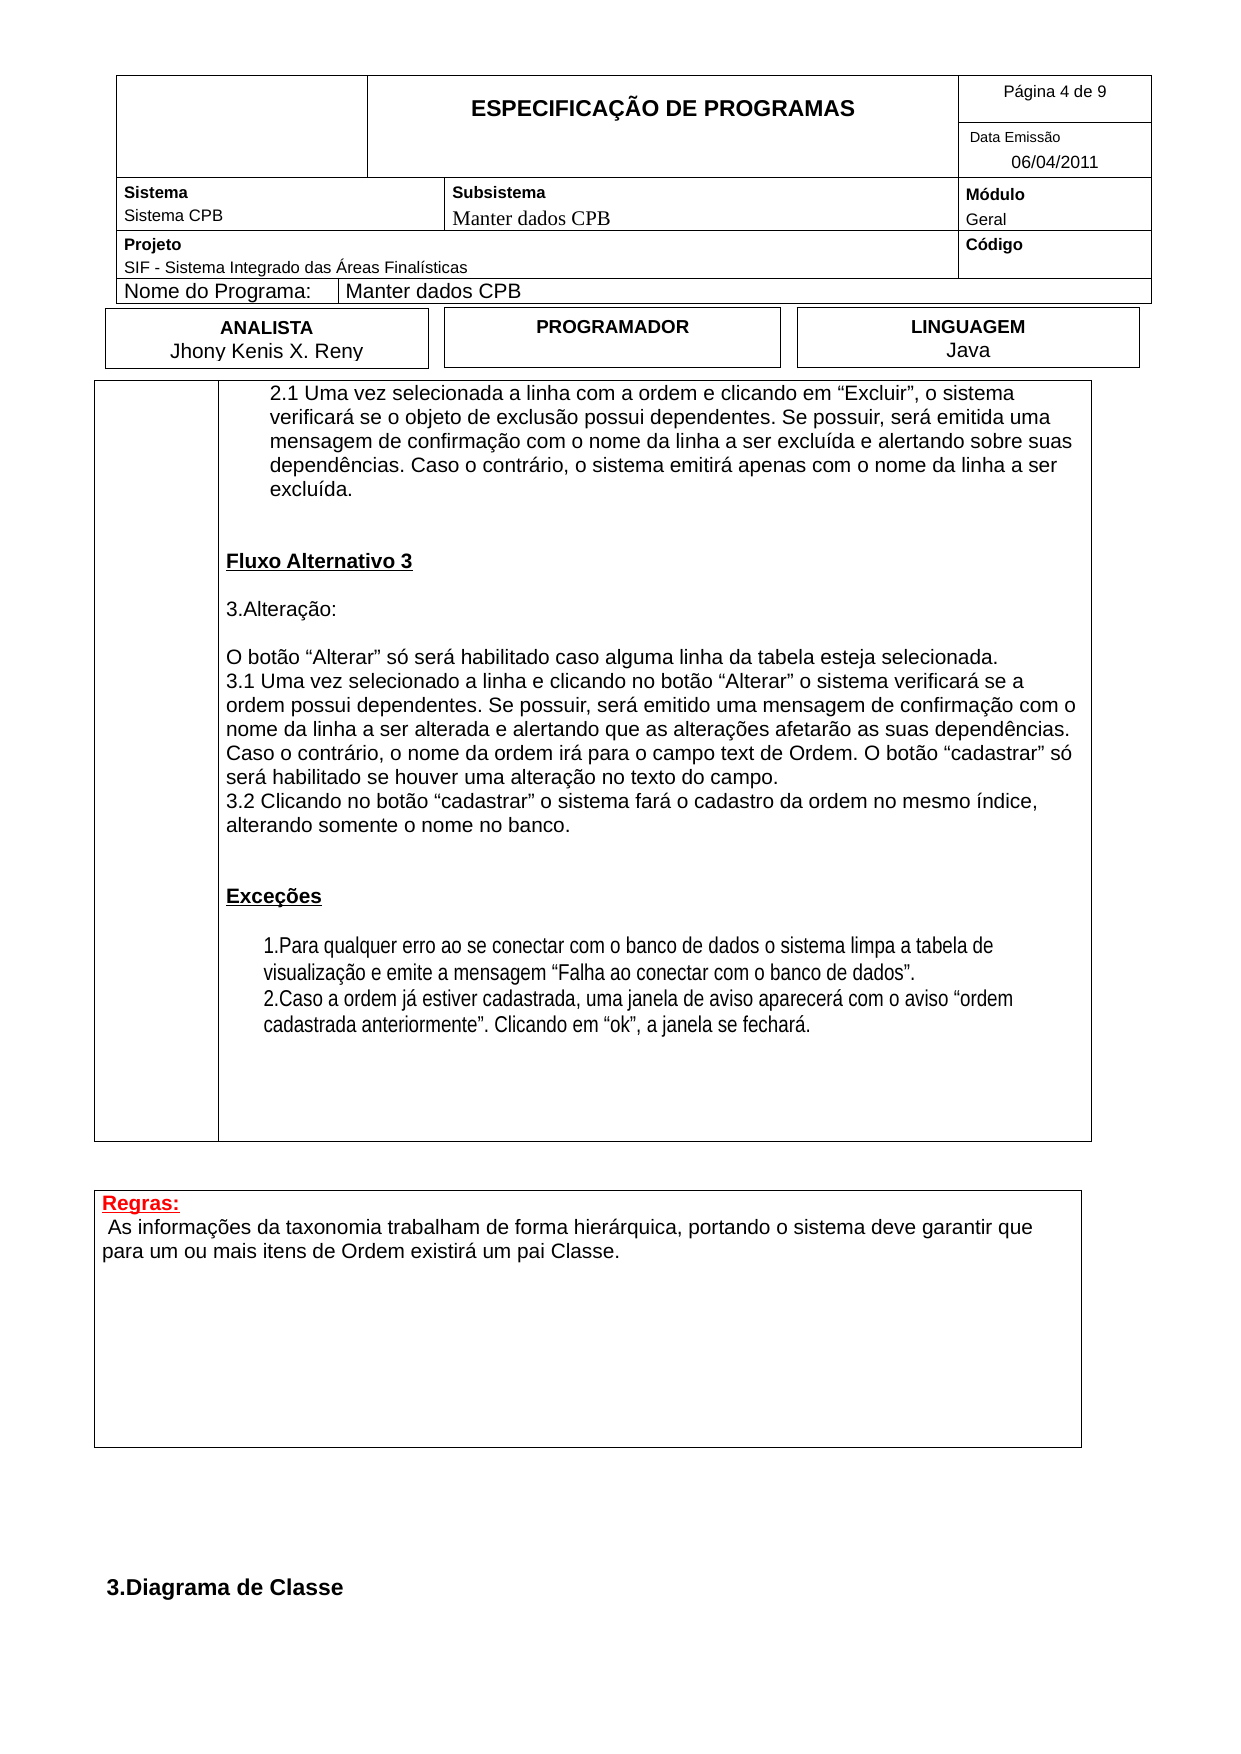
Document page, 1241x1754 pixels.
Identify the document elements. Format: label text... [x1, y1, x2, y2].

table_header 2.1 Uma vez selecionada a linha com a ordem e clicando em “Excluir”, o sistema verificará se o objeto de exclusão possui dependentes. Se possuir, será emitida uma mensagem de confirmação com o nome da linha a ser excluída e alertando sobre suas dependências. Caso o contrário, o sistema emitirá apenas com o nome da linha a ser excluída. Fluxo Alternativo 3 Alteração: O botão “Alterar” só será habilitado caso alguma linha da tabela esteja selecionada. 3.1 Uma vez selecionado a linha e clicando no botão “Alterar” o sistema verificará se a ordem possui dependentes. Se possuir, será emitido uma mensagem de confirmação com o nome da linha a ser alterada e alertando que as alterações afetarão as suas dependências. Caso o contrário, o nome da ordem irá para o campo text de Ordem. O botão “cadastrar” só será habilitado se houver uma alteração no texto do campo. 3.2 Clicando no botão “cadastrar” o sistema fará o cadastro da ordem no mesmo índice, alterando somente o nome no banco. Exceções Para qualquer erro ao se conectar com o banco de dados o sistema limpa a tabela de visualização e emite a mensagem “Falha ao conectar com o banco de dados”. Caso a ordem já estiver cadastrada, uma janela de aviso aparecerá com o aviso “ordem cadastrada anteriormente”. Clicando em “ok”, a janela se fechará. [219, 381, 1091, 1141]
table_header [95, 381, 218, 1141]
subtitle Diagrama de Classe [106, 1574, 1151, 1601]
table_header Regras: As informações da taxonomia trabalham de forma hierárquica, portando o sistema deve garantir que para um ou mais itens de Ordem existirá um pai Classe. [95, 1191, 1081, 1447]
